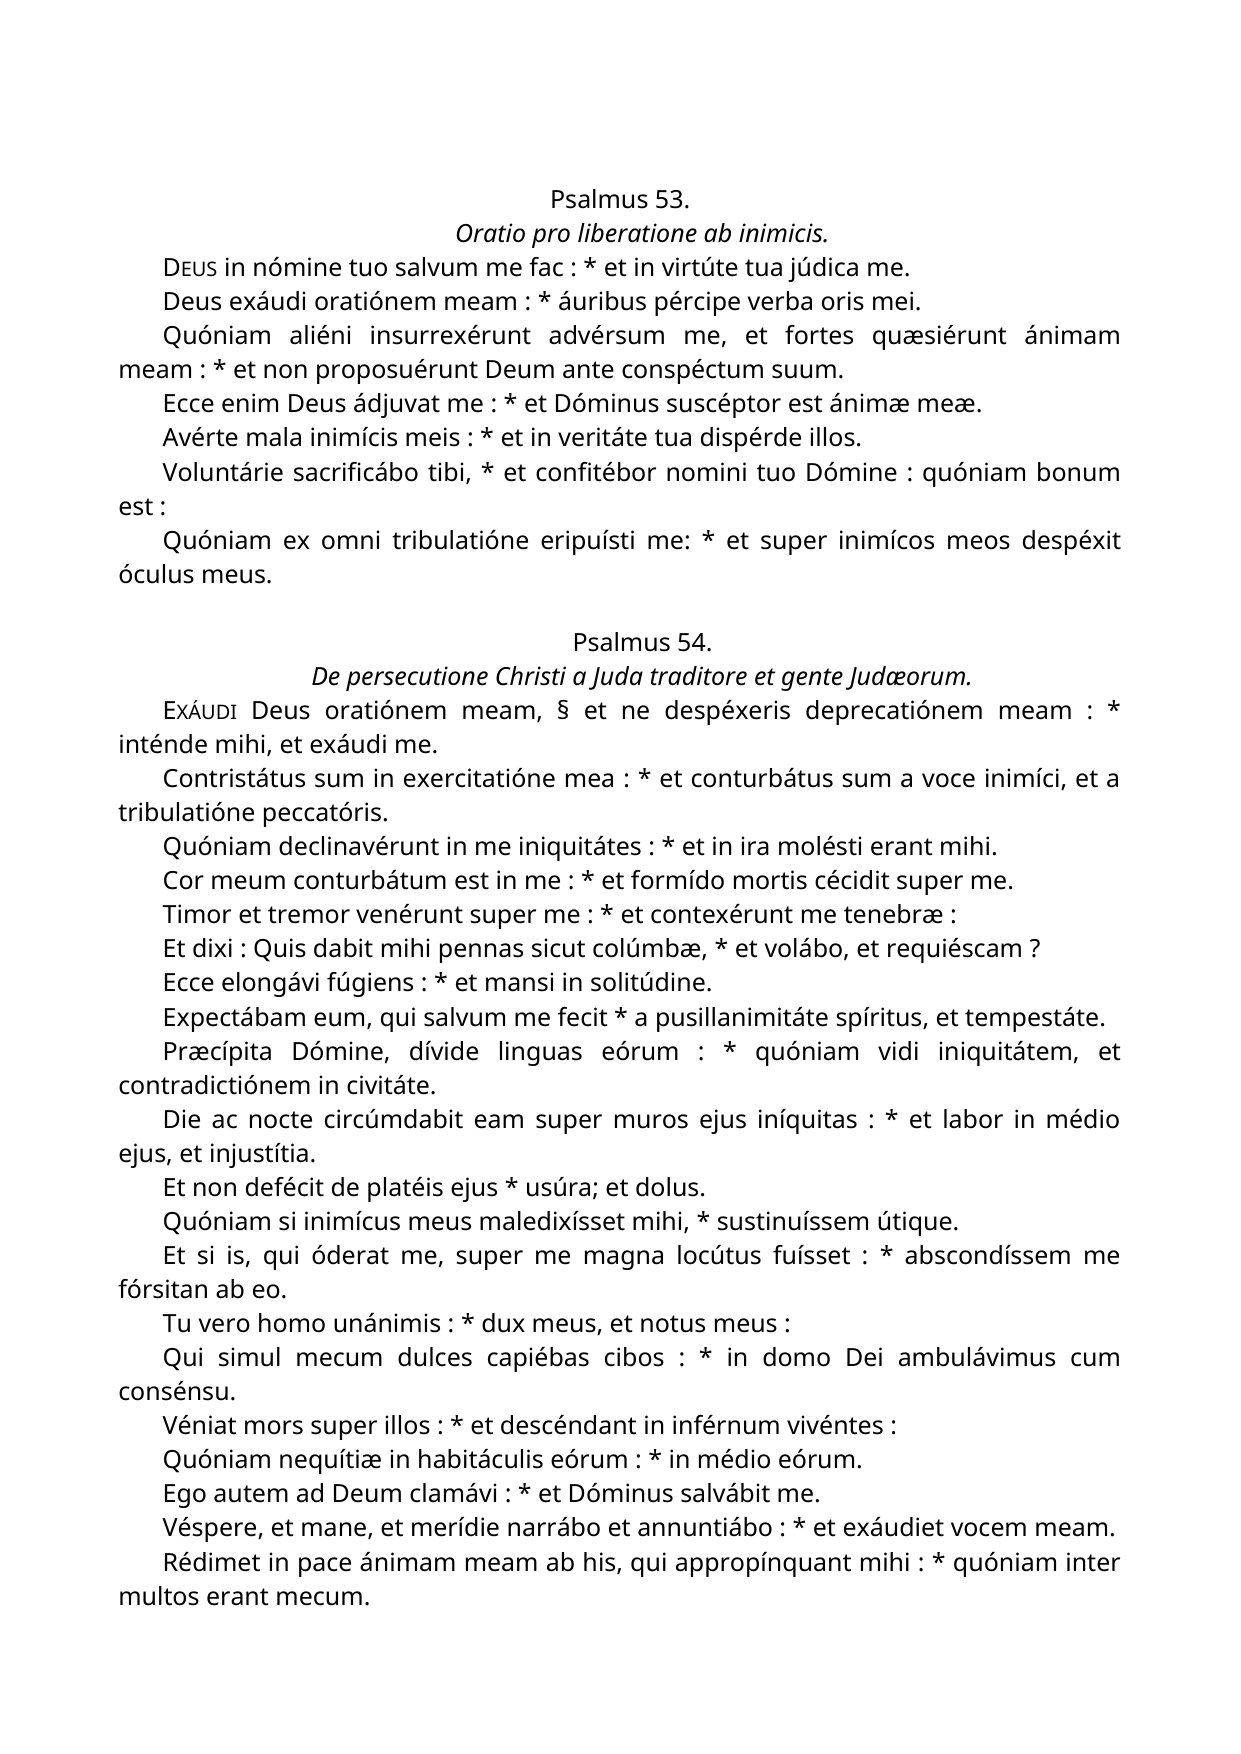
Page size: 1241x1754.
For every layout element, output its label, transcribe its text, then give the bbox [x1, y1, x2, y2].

text Qui simul mecum dulces capiébas cibos : * in domo Dei ambulávimus cum consénsu. [118, 1340, 1122, 1408]
text Véniat mors super illos : * et descéndant in inférnum vivéntes : [118, 1408, 1122, 1442]
text Deus exáudi oratiónem meam : * áuribus pércipe verba oris mei. [118, 284, 1122, 318]
text Et non defécit de platéis ejus * usúra; et dolus. [118, 1169, 1122, 1203]
text Véspere, et mane, et merídie narrábo et annuntiábo : * et exáudiet vocem meam. [118, 1510, 1122, 1544]
text Quóniam aliéni insurrexérunt advérsum me, et fortes quæsiérunt ánimam meam : * et non proposuérunt Deum ante conspéctum suum. [118, 318, 1122, 386]
text Psalmus 54. [118, 624, 1122, 658]
text Rédimet in pace ánimam meam ab his, qui appropínquant mihi : * quóniam inter multos erant mecum. [118, 1544, 1122, 1612]
text Cor meum conturbátum est in me : * et formído mortis cécidit super me. [118, 863, 1122, 897]
text Tu vero homo unánimis : * dux meus, et notus meus : [118, 1306, 1122, 1340]
text Ego autem ad Deum clamávi : * et Dóminus salvábit me. [118, 1476, 1122, 1510]
text Voluntárie sacrificábo tibi, * et confitébor nomini tuo Dómine : quóniam bonum est : [118, 454, 1122, 522]
text Et si is, qui óderat me, super me magna locútus fuísset : * abscondíssem me fórsitan ab eo. [118, 1238, 1122, 1306]
text Expectábam eum, qui salvum me fecit * a pusillanimitáte spíritus, et tempestáte. [118, 999, 1122, 1033]
text Deus in nómine tuo salvum me fac : * et in virtúte tua júdica me. [118, 250, 1122, 284]
text Oratio pro liberatione ab inimicis. [118, 216, 1122, 250]
text Quóniam si inimícus meus maledixísset mihi, * sustinuíssem útique. [118, 1203, 1122, 1238]
text Die ac nocte circúmdabit eam super muros ejus iníquitas : * et labor in médio ejus, et injustítia. [118, 1101, 1122, 1169]
text Ecce enim Deus ádjuvat me : * et Dóminus suscéptor est ánimæ meæ. [118, 386, 1122, 420]
text De persecutione Christi a Juda traditore et gente Judæorum. [118, 658, 1122, 693]
text Avérte mala inimícis meis : * et in veritáte tua dispérde illos. [118, 420, 1122, 454]
text Exáudi Deus oratiónem meam, § et ne despéxeris deprecatiónem meam : * inténde mihi, et exáudi me. [118, 693, 1122, 761]
text Contristátus sum in exercitatióne mea : * et conturbátus sum a voce inimíci, et a tribulatióne peccatóris. [118, 761, 1122, 829]
text Ecce elongávi fúgiens : * et mansi in solitúdine. [118, 965, 1122, 999]
text Timor et tremor venérunt super me : * et contexérunt me tenebræ : [118, 897, 1122, 931]
text Quóniam nequítiæ in habitáculis eórum : * in médio eórum. [118, 1442, 1122, 1476]
text Psalmus 53. [118, 182, 1122, 216]
text Et dixi : Quis dabit mihi pennas sicut colúmbæ, * et volábo, et requiéscam ? [118, 931, 1122, 965]
text Quóniam declinavérunt in me iniquitátes : * et in ira molésti erant mihi. [118, 829, 1122, 863]
text Præcípita Dómine, dívide linguas eórum : * quóniam vidi iniquitátem, et contradictiónem in civitáte. [118, 1033, 1122, 1101]
text Quóniam ex omni tribulatióne eripuísti me: * et super inimícos meos despéxit óculus meus. [118, 522, 1122, 590]
